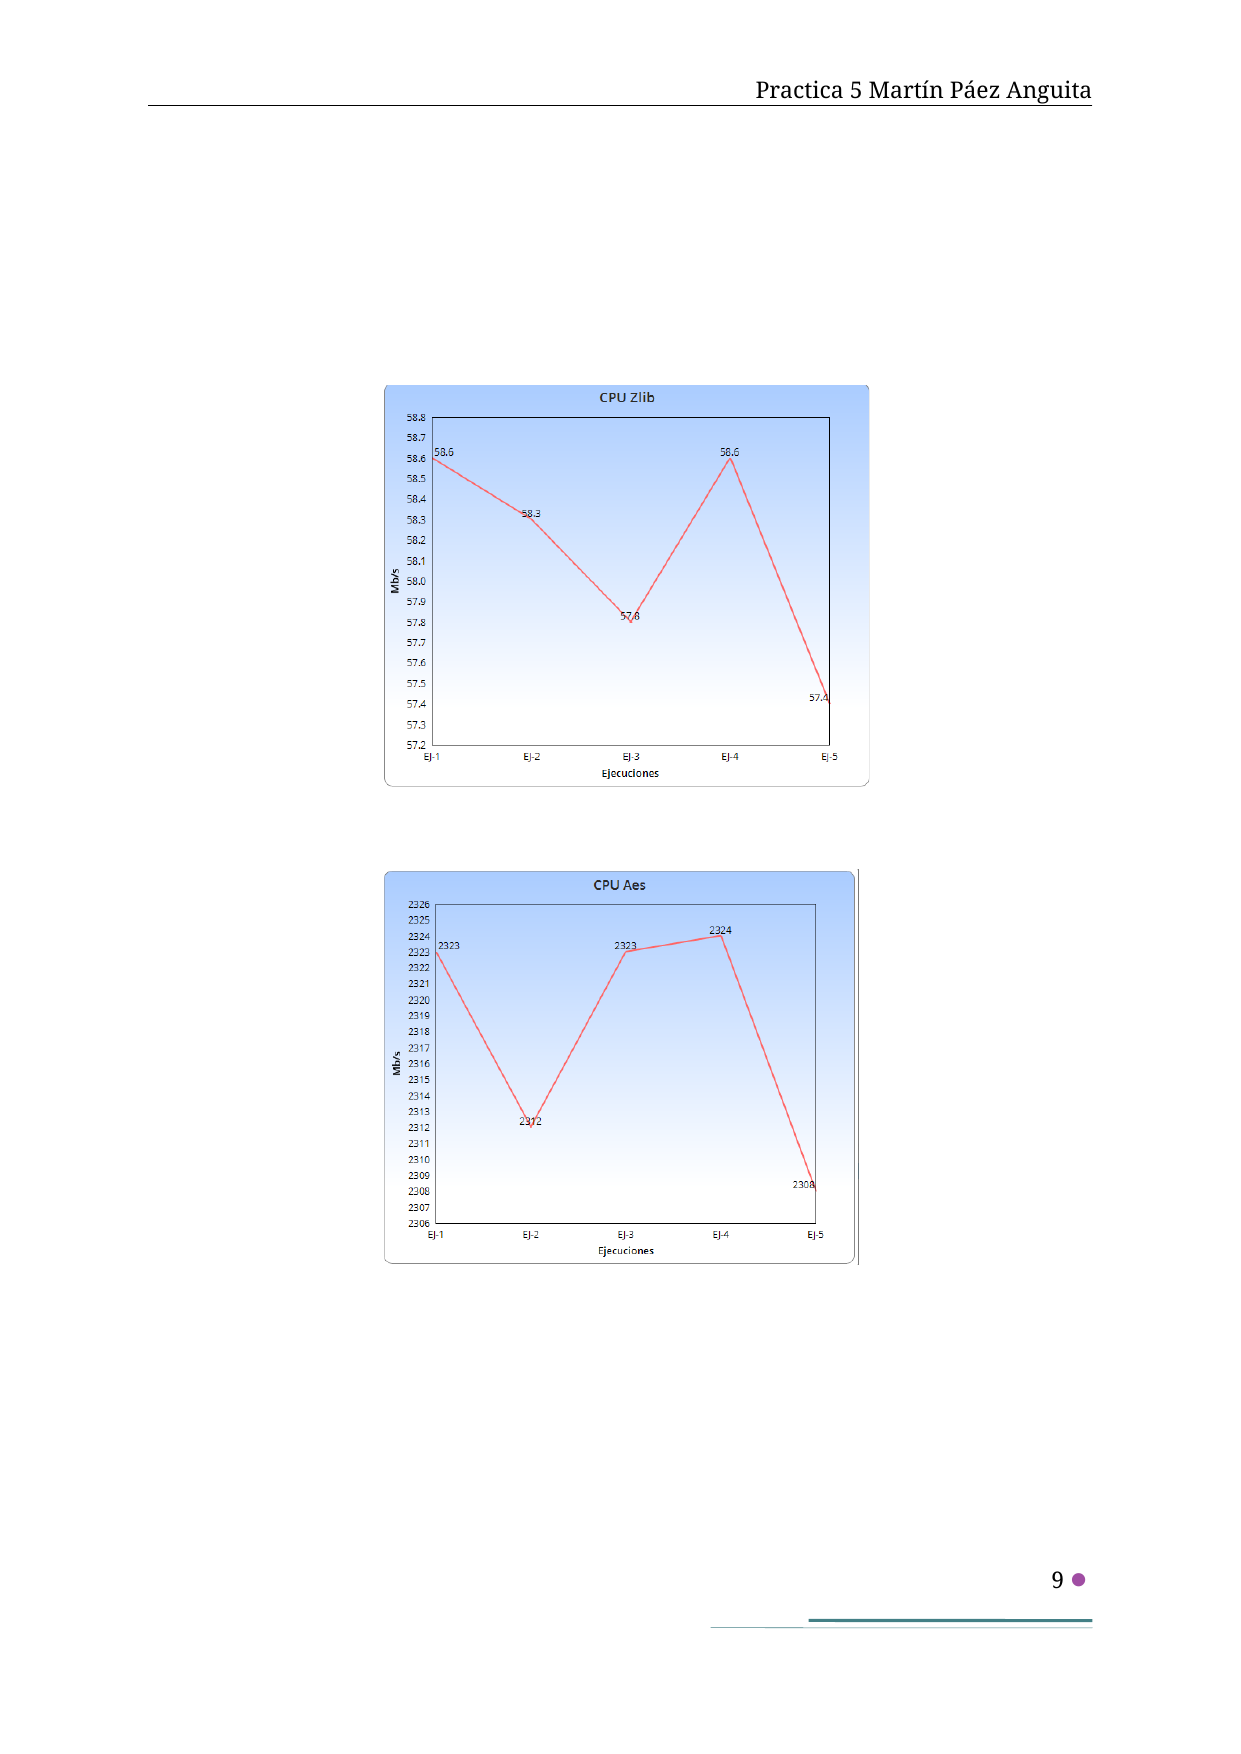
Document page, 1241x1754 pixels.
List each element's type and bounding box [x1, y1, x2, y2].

picture [382, 385, 870, 787]
picture [381, 869, 859, 1265]
